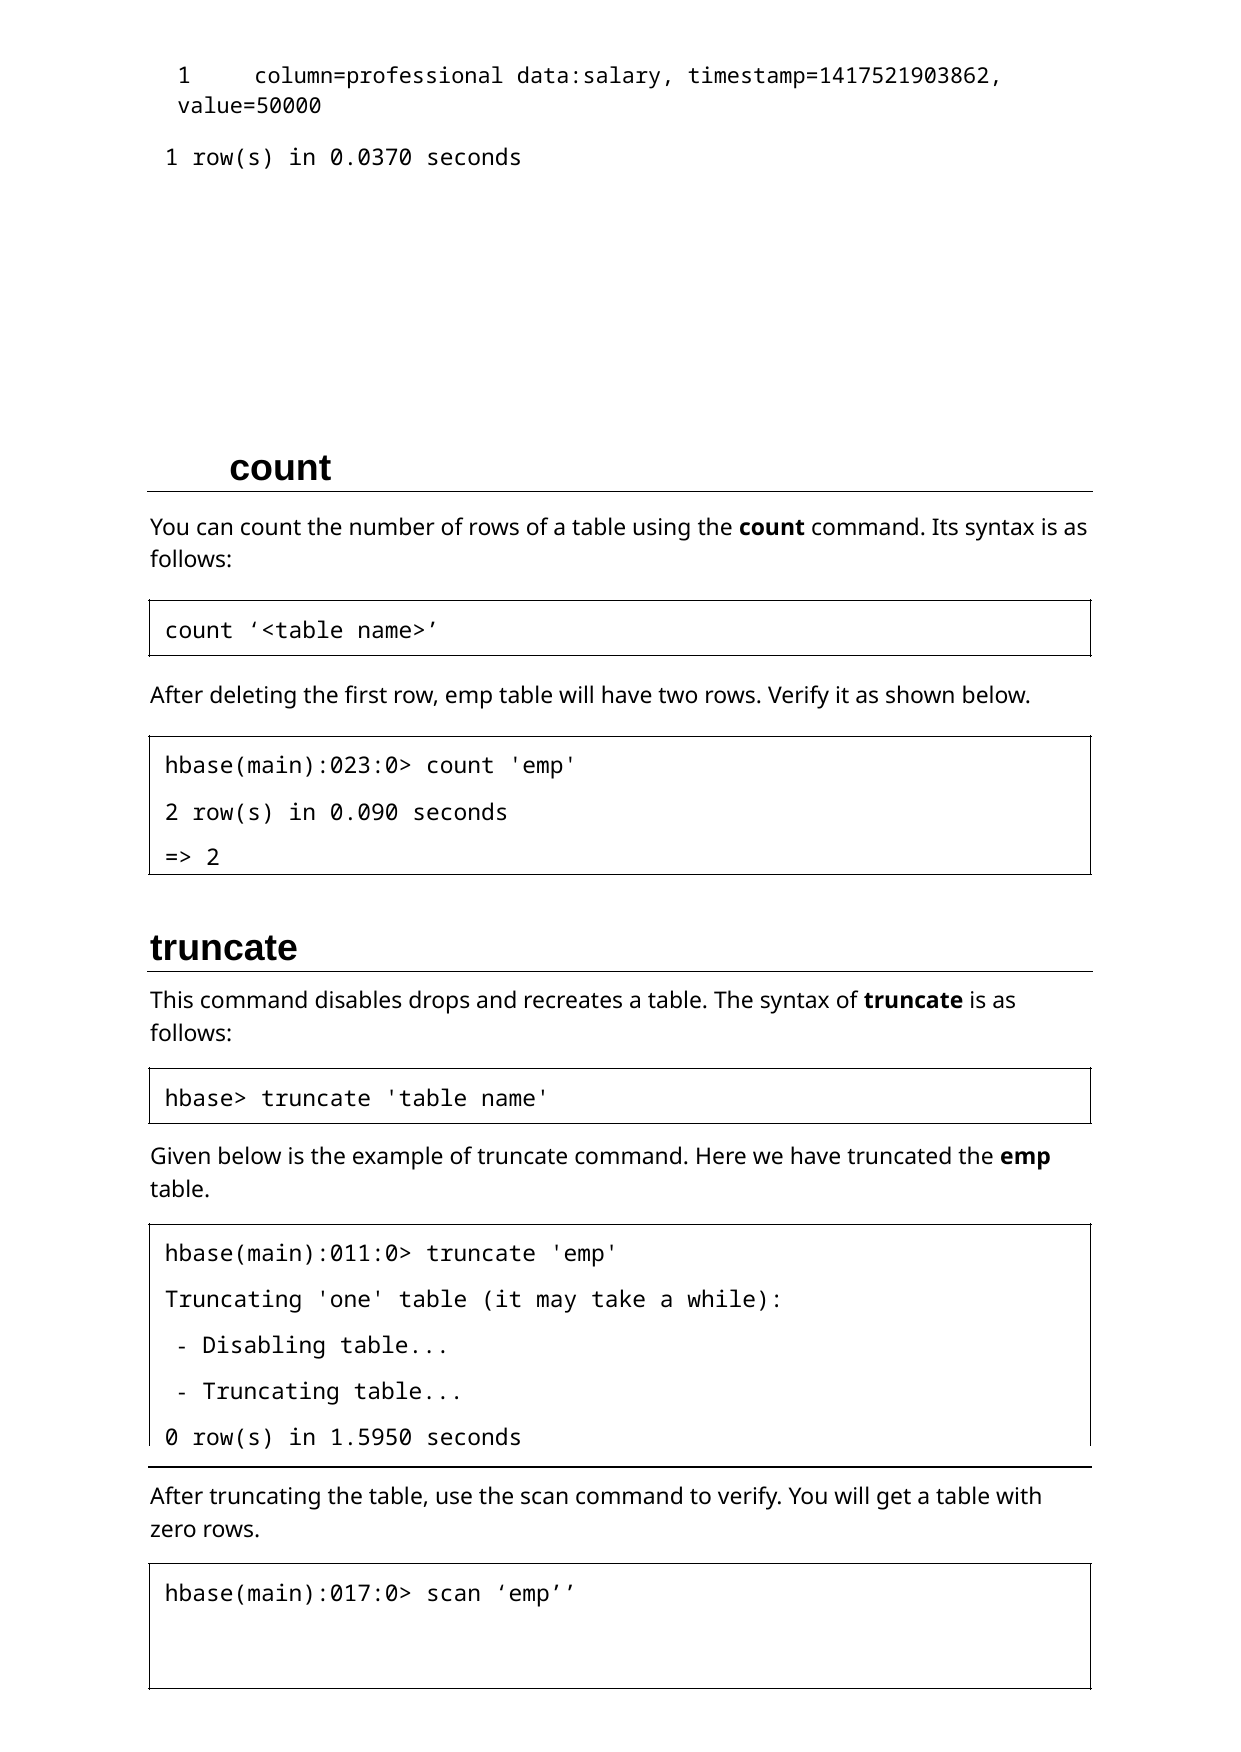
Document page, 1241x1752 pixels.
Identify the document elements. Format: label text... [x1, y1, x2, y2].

text count [229, 445, 1090, 488]
text => 2 [164, 841, 1090, 873]
text 0 row(s) in 1.5950 seconds [164, 1421, 1090, 1452]
text hbase(main):011:0> truncate 'emp' [164, 1237, 1090, 1268]
text hbase(main):023:0> count 'emp' [164, 749, 1090, 781]
text Truncating 'one' table (it may take a while): [164, 1283, 1090, 1314]
text hbase> truncate 'table name' [164, 1081, 1090, 1113]
text hbase(main):017:0> scan ‘emp’’ [164, 1577, 1090, 1608]
text After deleting the first row, emp table will have two rows. Verify it as shown below. [150, 679, 1090, 710]
text After truncating the table, use the scan command to verify. You will get a table with zero rows. [150, 1480, 1090, 1544]
text 2 row(s) in 0.090 seconds [164, 795, 1090, 827]
text truncate [150, 925, 1090, 968]
text 1 column=professional data:salary, timestamp=1417521903862, value=50000 [177, 59, 1090, 120]
text This command disables drops and recreates a table. The syntax of truncate is as follows: [150, 984, 1090, 1048]
list Truncating table... [178, 1375, 1090, 1406]
text Given below is the example of truncate command. Here we have truncated the emp table. [150, 1140, 1090, 1204]
text 1 row(s) in 0.0370 seconds [164, 141, 1090, 172]
text count ‘<table name>’ [164, 614, 1090, 645]
list Disabling table... [178, 1329, 1090, 1360]
text You can count the number of rows of a table using the count command. Its syntax is as follows: [150, 511, 1090, 574]
